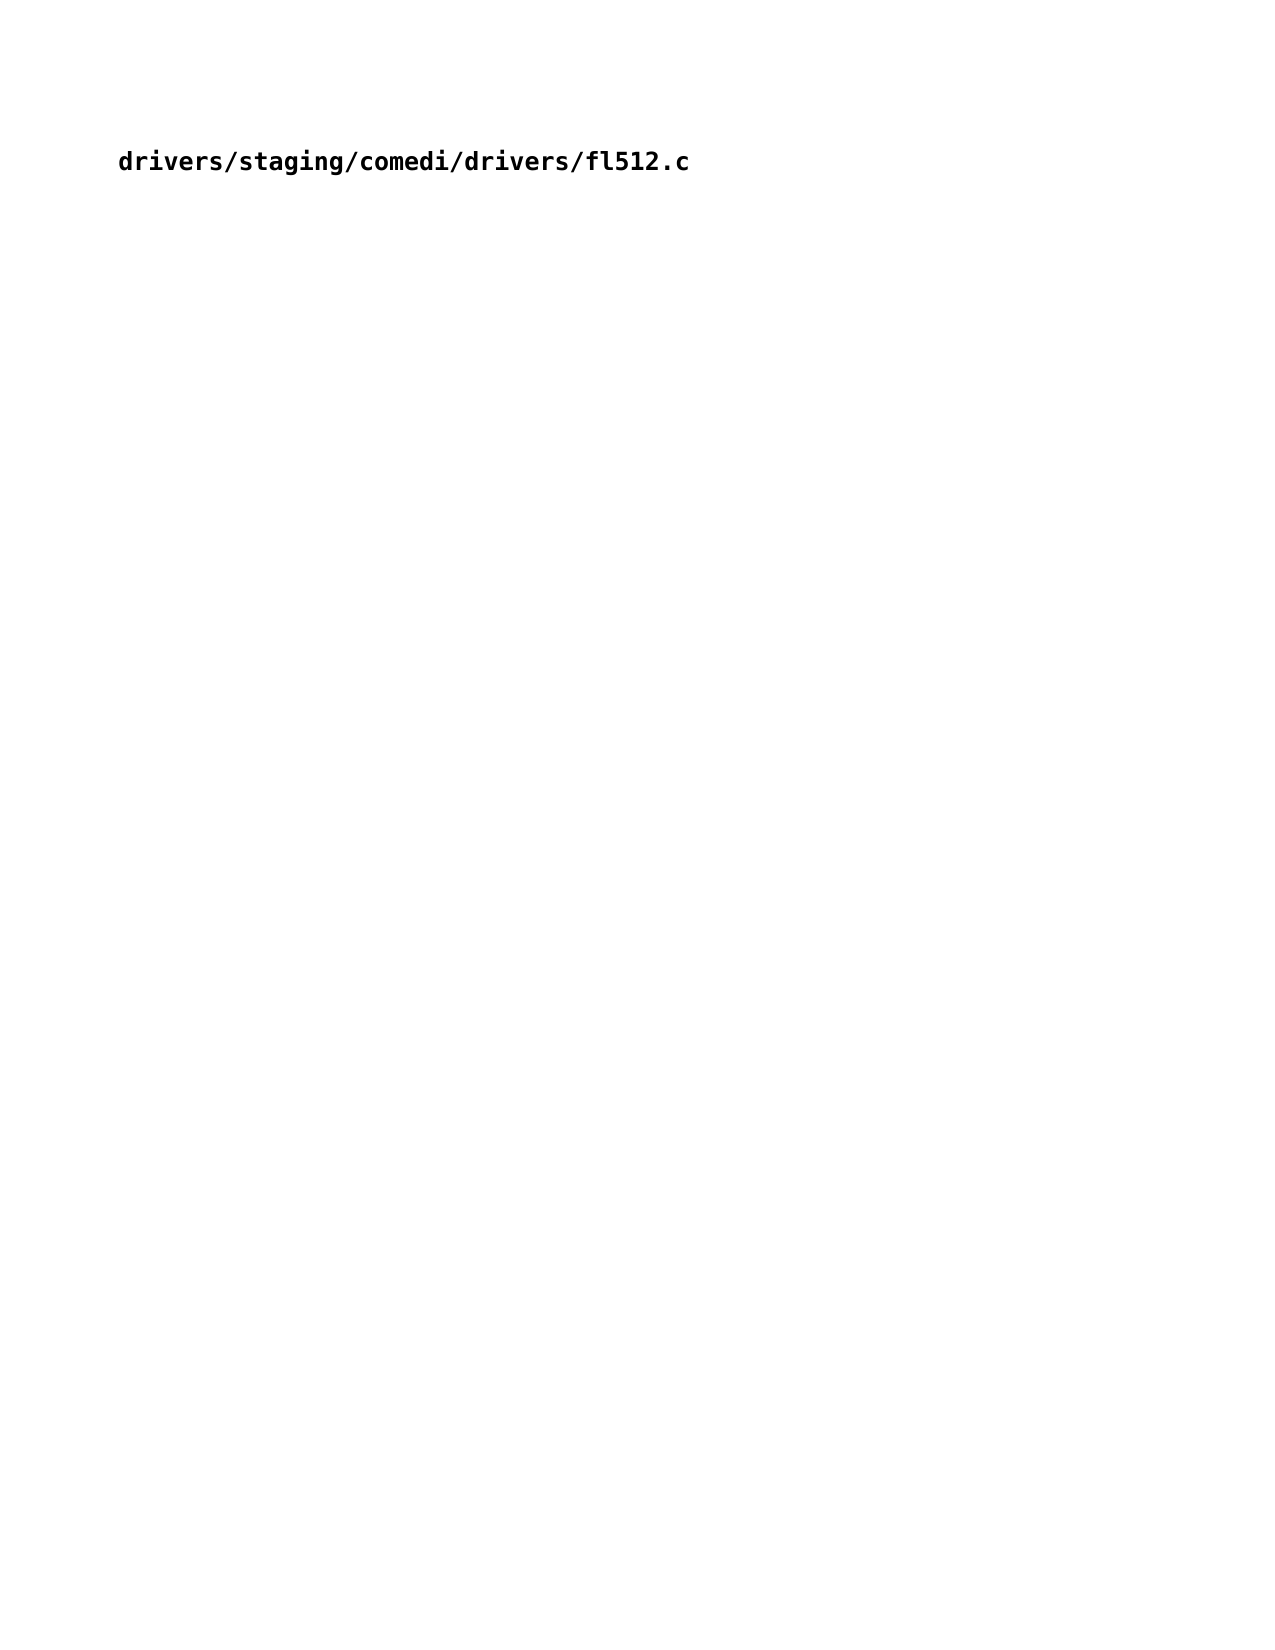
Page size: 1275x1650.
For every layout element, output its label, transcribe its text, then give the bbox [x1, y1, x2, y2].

text drivers/staging/comedi/drivers/fl512.c [118, 147, 1157, 176]
